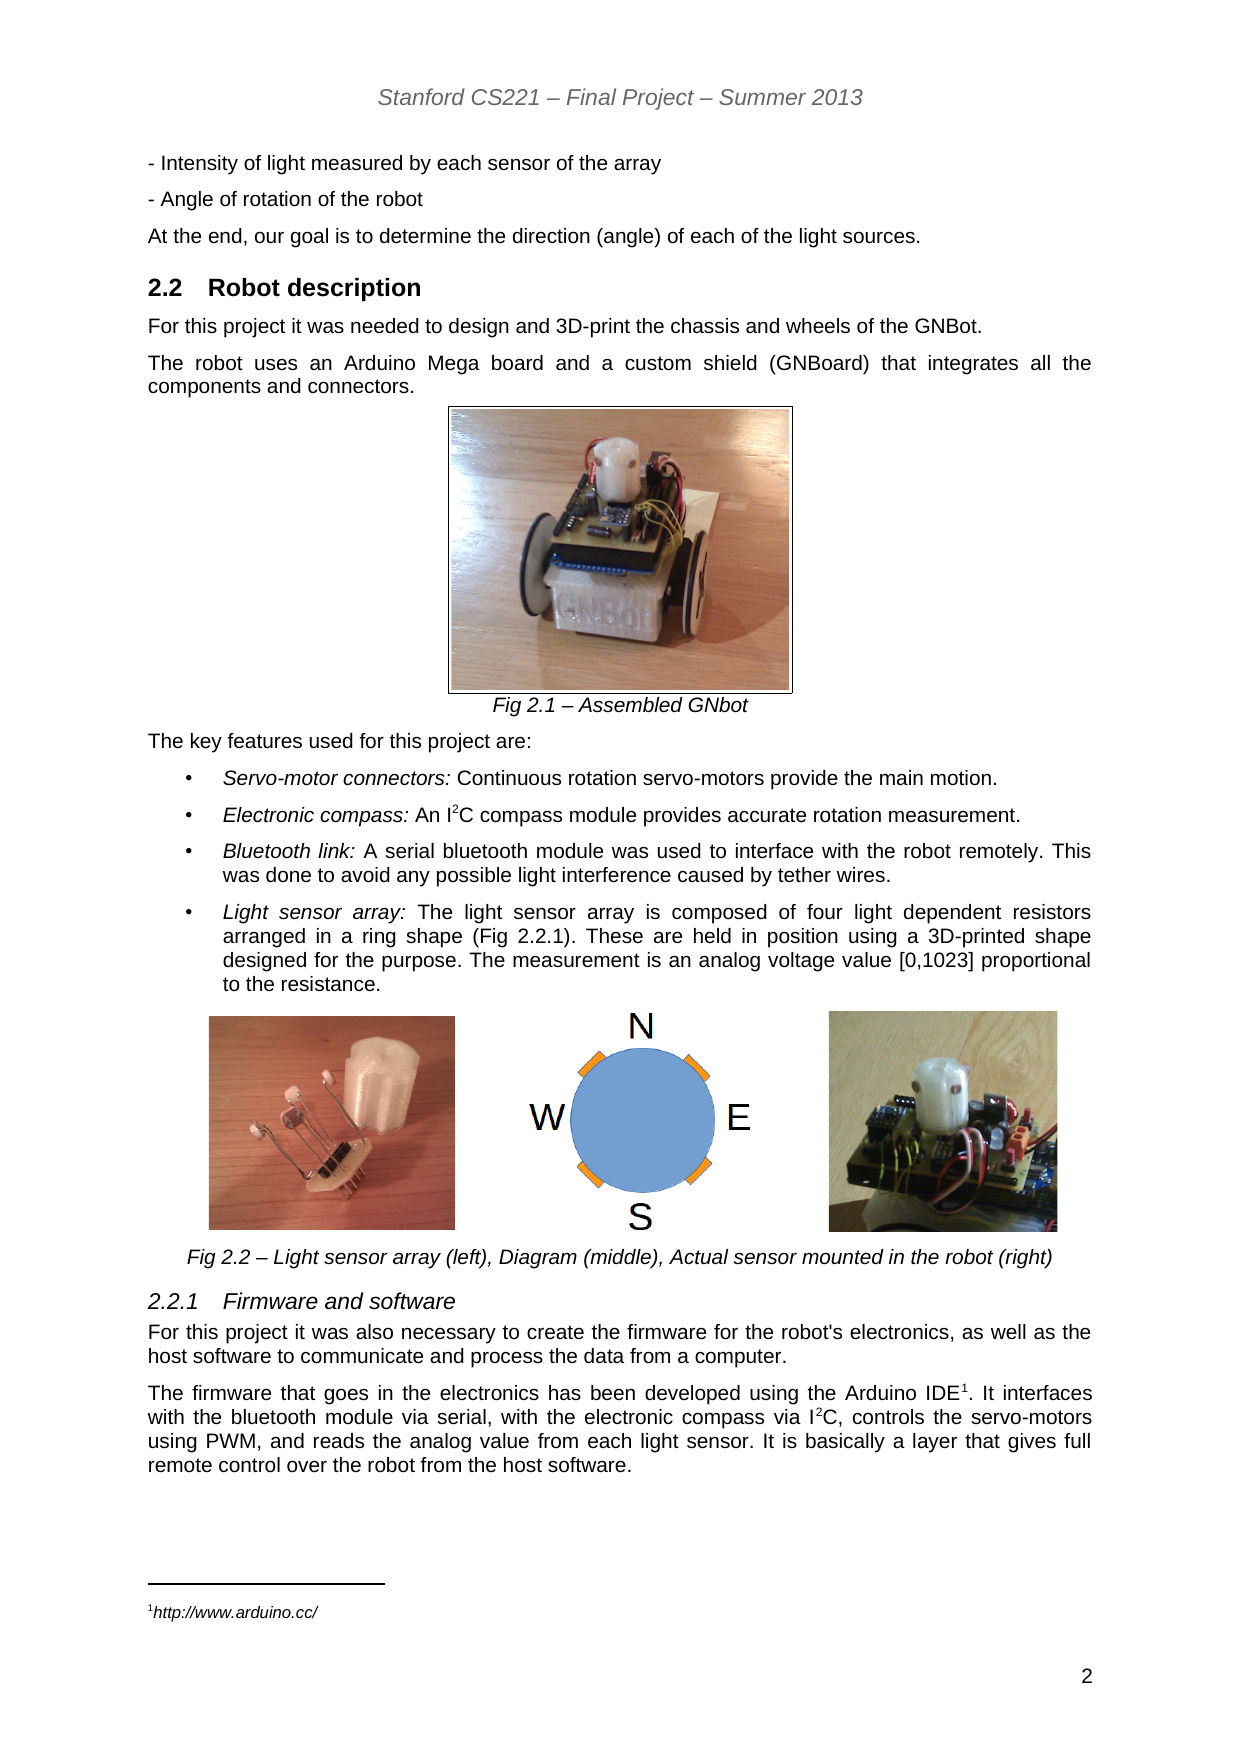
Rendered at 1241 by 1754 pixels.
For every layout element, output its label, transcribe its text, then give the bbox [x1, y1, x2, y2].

text http://www.arduino.cc/ [148, 1602, 1092, 1622]
text The firmware that goes in the electronics has been developed using the Arduino IDE. It interfaces with the bluetooth module via serial, with the electronic compass via I2C, controls the servo-motors using PWM, and reads the analog value from each light sensor. It is basically a layer that gives full remote control over the robot from the host software. [148, 1381, 1092, 1476]
text For this project it was also necessary to create the firmware for the robot's electronics, as well as the host software to communicate and process the data from a computer. [148, 1320, 1092, 1368]
list Bluetooth link: A serial bluetooth module was used to interface with the robot remotely. This was done to avoid any possible light interference caused by tether wires. [185, 839, 1092, 887]
text At the end, our goal is to determine the direction (angle) of each of the light sources. [148, 224, 1092, 248]
text - Angle of rotation of the robot [148, 187, 1092, 211]
subtitle Firmware and software [148, 1288, 1092, 1314]
picture [499, 409, 693, 650]
picture [879, 1011, 982, 1089]
text The key features used for this project are: [148, 729, 1092, 753]
text For this project it was needed to design and 3D-print the chassis and wheels of the GNBot. [148, 314, 1092, 338]
text The robot uses an Arduino Mega board and a custom shield (GNBoard) that integrates all the components and connectors. [148, 350, 1092, 398]
text [449, 407, 792, 693]
text Fig 2.2 – Light sensor array (left), Diagram (middle), Actual sensor mounted in the robot (right) [148, 1008, 1092, 1269]
picture [506, 1003, 776, 1245]
text Fig 2.1 – Assembled GNbot [148, 411, 1092, 717]
list Light sensor array: The light sensor array is composed of four light dependent resistors arranged in a ring shape (Fig 2.2.1). These are held in position using a 3D-printed shape designed for the purpose. The measurement is an analog voltage value [0,1023] proportional to the resistance. [185, 899, 1092, 995]
text - Intensity of light measured by each sensor of the array [148, 151, 1092, 175]
list Electronic compass: An I2C compass module provides accurate rotation measurement. [185, 802, 1092, 826]
list Servo-motor connectors: Continuous rotation servo-motors provide the main motion. [185, 766, 1092, 790]
subtitle Robot description [148, 273, 1092, 301]
picture [208, 1016, 455, 1230]
